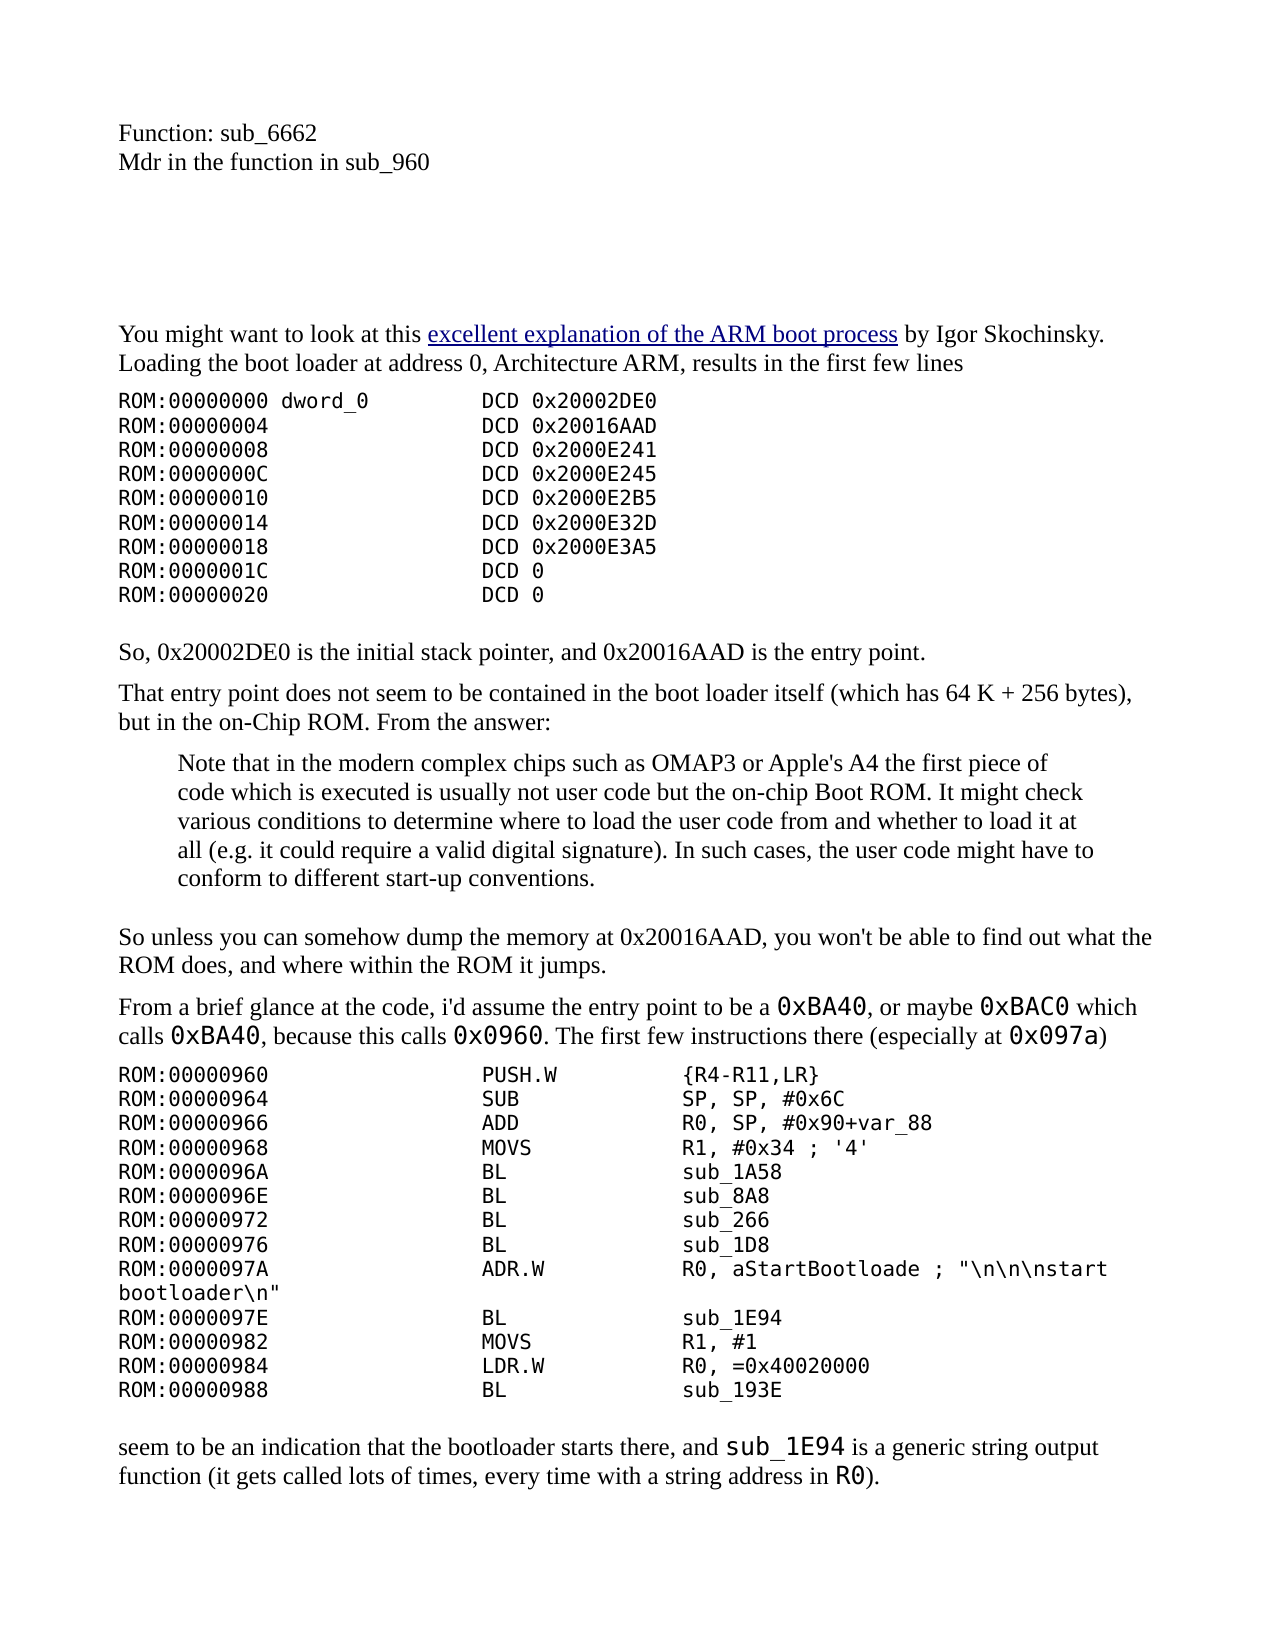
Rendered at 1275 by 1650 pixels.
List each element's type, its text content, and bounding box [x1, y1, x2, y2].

text ROM:00000988 BL sub_193E [118, 1378, 1157, 1403]
text ROM:00000008 DCD 0x2000E241 [118, 438, 1157, 462]
text ROM:00000014 DCD 0x2000E32D [118, 511, 1157, 535]
text ROM:00000982 MOVS R1, #1 [118, 1330, 1157, 1354]
text ROM:00000018 DCD 0x2000E3A5 [118, 535, 1157, 559]
text ROM:0000096E BL sub_8A8 [118, 1184, 1157, 1208]
text ROM:00000960 PUSH.W {R4-R11,LR} [118, 1063, 1157, 1087]
text So unless you can somehow dump the memory at 0x20016AAD, you won't be able to find out what the ROM does, and where within the ROM it jumps. [118, 922, 1157, 979]
text ROM:00000968 MOVS R1, #0x34 ; '4' [118, 1136, 1157, 1160]
text You might want to look at this excellent explanation of the ARM boot process by Igor Skochinsky. Loading the boot loader at address 0, Architecture ARM, results in the first few lines [118, 319, 1157, 377]
text Function: sub_6662 [118, 118, 1157, 147]
text ROM:00000000 dword_0 DCD 0x20002DE0 [118, 389, 1157, 414]
text ROM:00000010 DCD 0x2000E2B5 [118, 486, 1157, 511]
text Mdr in the function in sub_960 [118, 147, 1157, 176]
text ROM:00000966 ADD R0, SP, #0x90+var_88 [118, 1111, 1157, 1136]
text ROM:00000984 LDR.W R0, =0x40020000 [118, 1354, 1157, 1378]
text ROM:0000096A BL sub_1A58 [118, 1160, 1157, 1184]
text ROM:0000001C DCD 0 [118, 559, 1157, 583]
text seem to be an indication that the bootloader starts there, and sub_1E94 is a generic string output function (it gets called lots of times, every time with a string address in R0). [118, 1432, 1157, 1491]
text So, 0x20002DE0 is the initial stack pointer, and 0x20016AAD is the entry point. [118, 637, 1157, 666]
text ROM:00000976 BL sub_1D8 [118, 1233, 1157, 1257]
text ROM:00000964 SUB SP, SP, #0x6C [118, 1087, 1157, 1111]
text ROM:0000097E BL sub_1E94 [118, 1306, 1157, 1330]
text ROM:00000972 BL sub_266 [118, 1208, 1157, 1233]
text Note that in the modern complex chips such as OMAP3 or Apple's A4 the first piece of code which is executed is usually not user code but the on-chip Boot ROM. It might check various conditions to determine where to load the user code from and whether to load it at all (e.g. it could require a valid digital signature). In such cases, the user code might have to conform to different start-up conventions. [177, 748, 1098, 892]
text ROM:0000000C DCD 0x2000E245 [118, 462, 1157, 486]
text ROM:00000004 DCD 0x20016AAD [118, 414, 1157, 438]
text ROM:00000020 DCD 0 [118, 583, 1157, 608]
text ROM:0000097A ADR.W R0, aStartBootloade ; "\n\n\nstart bootloader\n" [118, 1257, 1157, 1306]
text That entry point does not seem to be contained in the boot loader itself (which has 64 K + 256 bytes), but in the on-Chip ROM. From the answer: [118, 678, 1157, 736]
text From a brief glance at the code, i'd assume the entry point to be a 0xBA40, or maybe 0xBAC0 which calls 0xBA40, because this calls 0x0960. The first few instructions there (especially at 0x097a) [118, 992, 1157, 1050]
